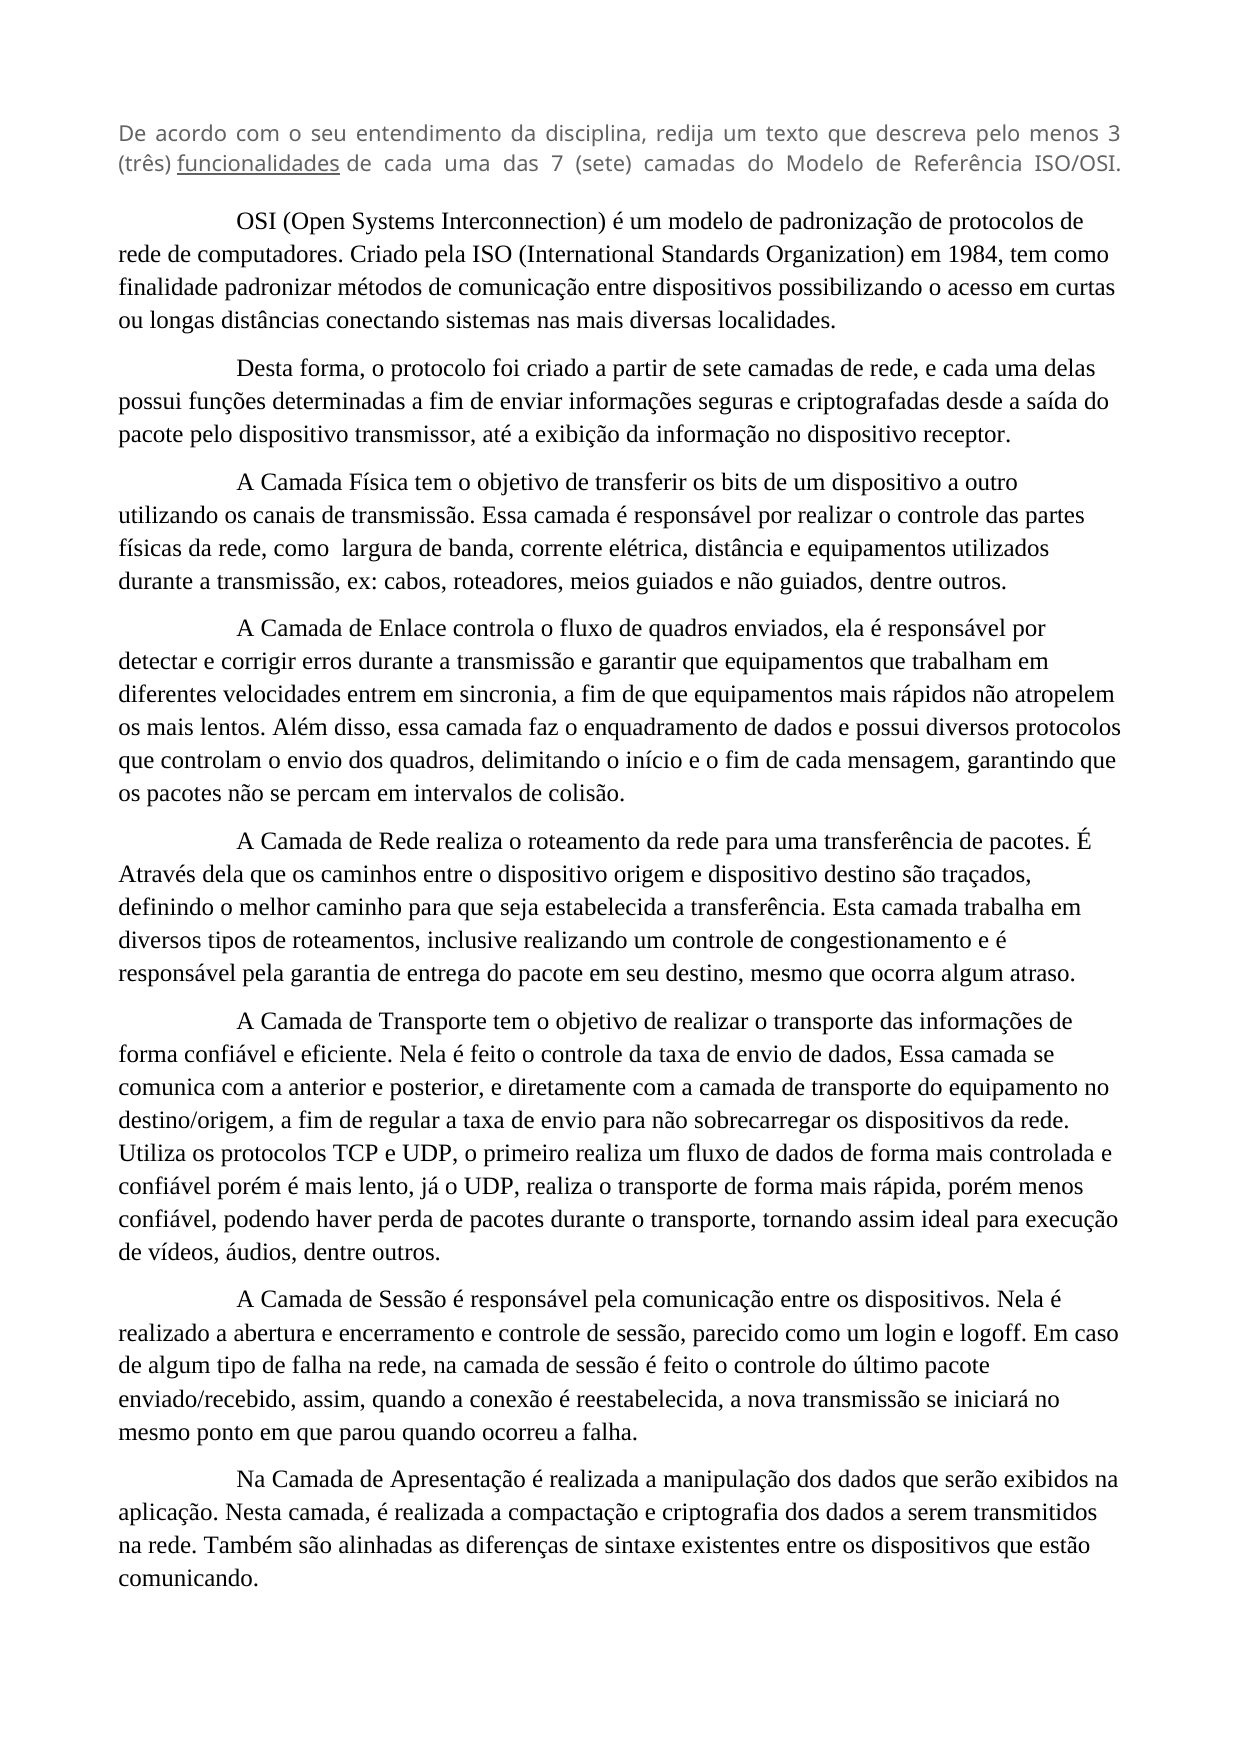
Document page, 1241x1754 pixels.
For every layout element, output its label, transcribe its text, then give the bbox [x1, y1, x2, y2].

text A Camada de Enlace controla o fluxo de quadros enviados, ela é responsável por detectar e corrigir erros durante a transmissão e garantir que equipamentos que trabalham em diferentes velocidades entrem em sincronia, a fim de que equipamentos mais rápidos não atropelem os mais lentos. Além disso, essa camada faz o enquadramento de dados e possui diversos protocolos que controlam o envio dos quadros, delimitando o início e o fim de cada mensagem, garantindo que os pacotes não se percam em intervalos de colisão. [118, 613, 1122, 807]
text De acordo com o seu entendimento da disciplina, redija um texto que descreva pelo menos 3 (três) funcionalidades de cada uma das 7 (sete) camadas do Modelo de Referência ISO/OSI. [118, 118, 1122, 206]
text A Camada de Transporte tem o objetivo de realizar o transporte das informações de forma confiável e eficiente. Nela é feito o controle da taxa de envio de dados, Essa camada se comunica com a anterior e posterior, e diretamente com a camada de transporte do equipamento no destino/origem, a fim de regular a taxa de envio para não sobrecarregar os dispositivos da rede. Utiliza os protocolos TCP e UDP, o primeiro realiza um fluxo de dados de forma mais controlada e confiável porém é mais lento, já o UDP, realiza o transporte de forma mais rápida, porém menos confiável, podendo haver perda de pacotes durante o transporte, tornando assim ideal para execução de vídeos, áudios, dentre outros. [118, 1006, 1122, 1266]
text A Camada de Rede realiza o roteamento da rede para uma transferência de pacotes. É Através dela que os caminhos entre o dispositivo origem e dispositivo destino são traçados, definindo o melhor caminho para que seja estabelecida a transferência. Esta camada trabalha em diversos tipos de roteamentos, inclusive realizando um controle de congestionamento e é responsável pela garantia de entrega do pacote em seu destino, mesmo que ocorra algum atraso. [118, 826, 1122, 987]
text Desta forma, o protocolo foi criado a partir de sete camadas de rede, e cada uma delas possui funções determinadas a fim de enviar informações seguras e criptografadas desde a saída do pacote pelo dispositivo transmissor, até a exibição da informação no dispositivo receptor. [118, 353, 1122, 448]
text OSI (Open Systems Interconnection) é um modelo de padronização de protocolos de rede de computadores. Criado pela ISO (International Standards Organization) em 1984, tem como finalidade padronizar métodos de comunicação entre dispositivos possibilizando o acesso em curtas ou longas distâncias conectando sistemas nas mais diversas localidades. [118, 206, 1122, 334]
text Na Camada de Apresentação é realizada a manipulação dos dados que serão exibidos na aplicação. Nesta camada, é realizada a compactação e criptografia dos dados a serem transmitidos na rede. Também são alinhadas as diferenças de sintaxe existentes entre os dispositivos que estão comunicando. [118, 1464, 1122, 1592]
text A Camada Física tem o objetivo de transferir os bits de um dispositivo a outro utilizando os canais de transmissão. Essa camada é responsável por realizar o controle das partes físicas da rede, como largura de banda, corrente elétrica, distância e equipamentos utilizados durante a transmissão, ex: cabos, roteadores, meios guiados e não guiados, dentre outros. [118, 467, 1122, 594]
text A Camada de Sessão é responsável pela comunicação entre os dispositivos. Nela é realizado a abertura e encerramento e controle de sessão, parecido como um login e logoff. Em caso de algum tipo de falha na rede, na camada de sessão é feito o controle do último pacote enviado/recebido, assim, quando a conexão é reestabelecida, a nova transmissão se iniciará no mesmo ponto em que parou quando ocorreu a falha. [118, 1284, 1122, 1445]
